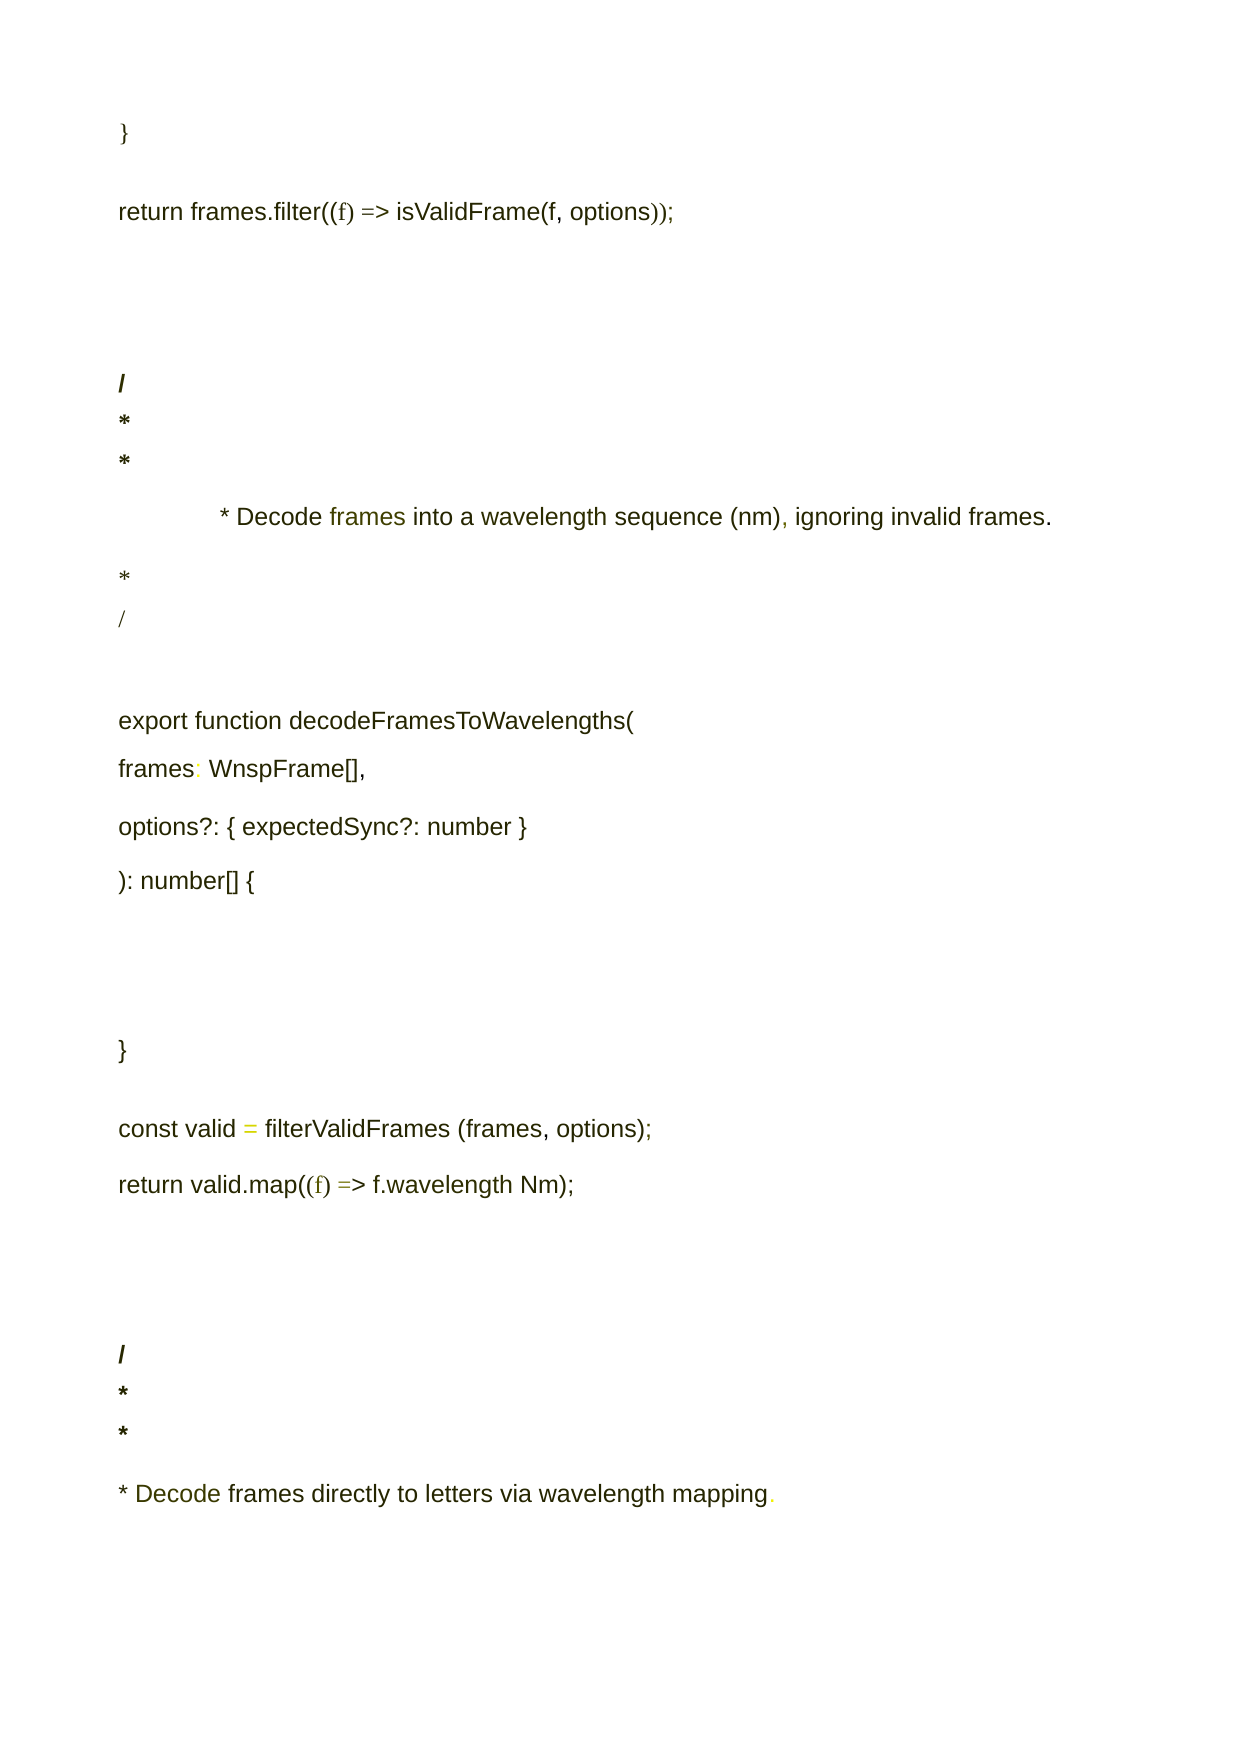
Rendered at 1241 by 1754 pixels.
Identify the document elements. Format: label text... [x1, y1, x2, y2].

text * Decode frames directly to letters via wavelength mapping. [118, 1479, 1122, 1508]
text ): number[] { [118, 866, 301, 894]
text * Decode frames into a wavelength sequence (nm), ignoring invalid frames. [118, 502, 1122, 531]
text export function decodeFramesToWavelengths( [118, 706, 944, 734]
text frames: WnspFrame[], [118, 754, 498, 783]
text return valid.map((f) => f.wavelength Nm); [118, 1170, 847, 1198]
text /** [118, 368, 131, 476]
text return frames.filter((f) => isValidFrame(f, options)); [118, 197, 1033, 226]
text const valid = filterValidFrames (frames, options); [118, 1114, 983, 1143]
text /** [118, 1341, 132, 1448]
text options?: { expectedSync?: number } [118, 812, 767, 841]
